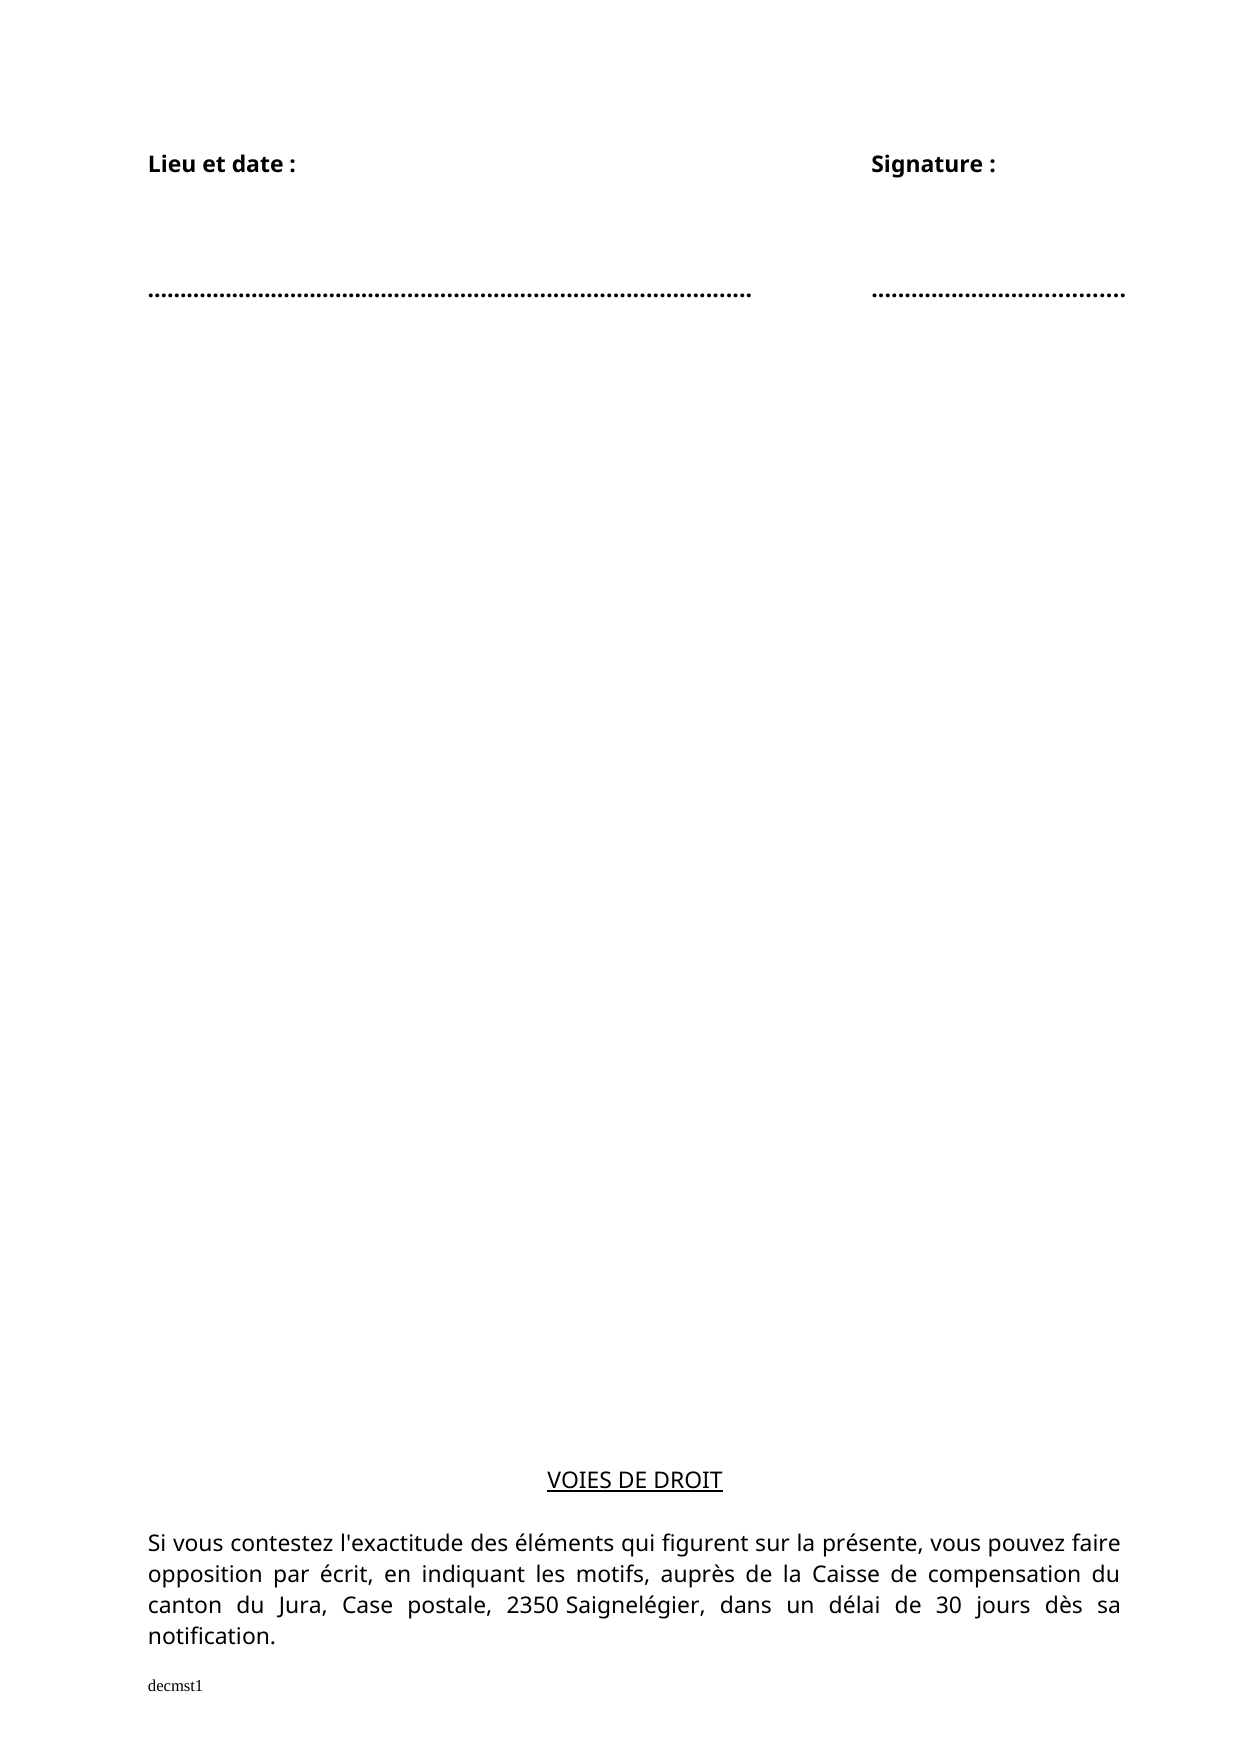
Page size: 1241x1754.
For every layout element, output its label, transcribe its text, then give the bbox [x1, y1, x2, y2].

text Lieu et date : Signature : [148, 148, 1122, 179]
